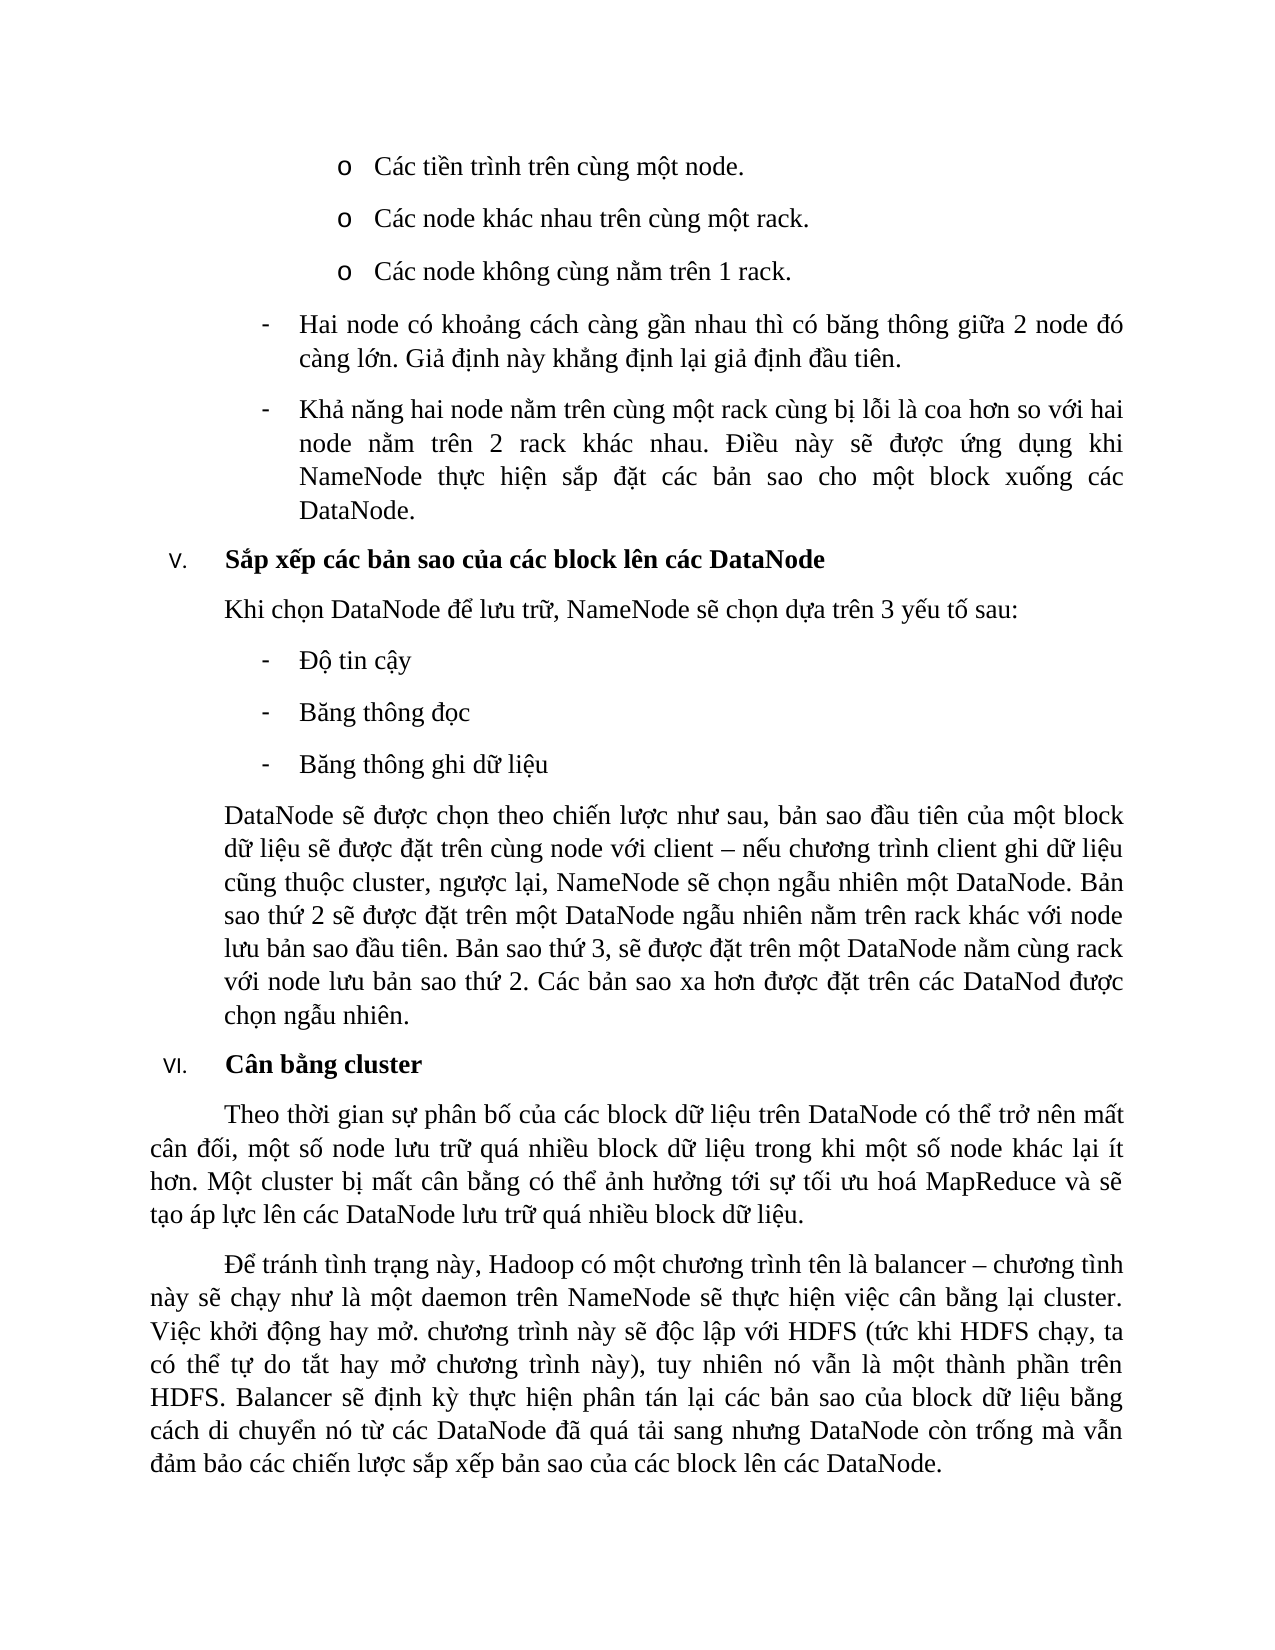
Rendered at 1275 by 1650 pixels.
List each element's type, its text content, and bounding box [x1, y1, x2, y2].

list Sắp xếp các bản sao của các block lên các DataNode [187, 544, 1125, 575]
list Băng thông đọc [261, 695, 1125, 728]
list Hai node có khoảng cách càng gần nhau thì có băng thông giữa 2 node đó càng lớn. Giả định này khẳng định lại giả định đầu tiên. [261, 307, 1125, 373]
text Để tránh tình trạng này, Hadoop có một chương trình tên là balancer – chương tình này sẽ chạy như là một daemon trên NameNode sẽ thực hiện việc cân bằng lại cluster. Việc khởi động hay mở. chương trình này sẽ độc lập với HDFS (tức khi HDFS chạy, ta có thể tự do tắt hay mở chương trình này), tuy nhiên nó vẫn là một thành phần trên HDFS. Balancer sẽ định kỳ thực hiện phân tán lại các bản sao của block dữ liệu bằng cách di chuyển nó từ các DataNode đã quá tải sang nhưng DataNode còn trống mà vẫn đảm bảo các chiến lược sắp xếp bản sao của các block lên các DataNode. [150, 1248, 1125, 1479]
list Băng thông ghi dữ liệu [261, 747, 1125, 780]
list Các tiền trình trên cùng một node. [336, 150, 1125, 183]
list Độ tin cậy [261, 643, 1125, 676]
list Các node khác nhau trên cùng một rack. [336, 202, 1125, 236]
text DataNode sẽ được chọn theo chiến lược như sau, bản sao đầu tiên của một block dữ liệu sẽ được đặt trên cùng node với client – nếu chương trình client ghi dữ liệu cũng thuộc cluster, ngược lại, NameNode sẽ chọn ngẫu nhiên một DataNode. Bản sao thứ 2 sẽ được đặt trên một DataNode ngẫu nhiên nằm trên rack khác với node lưu bản sao đầu tiên. Bản sao thứ 3, sẽ được đặt trên một DataNode nằm cùng rack với node lưu bản sao thứ 2. Các bản sao xa hơn được đặt trên các DataNod được chọn ngẫu nhiên. [224, 799, 1125, 1030]
list Cân bằng cluster [187, 1049, 1125, 1080]
list Khả năng hai node nằm trên cùng một rack cùng bị lỗi là coa hơn so với hai node nằm trên 2 rack khác nhau. Điều này sẽ được ứng dụng khi NameNode thực hiện sắp đặt các bản sao cho một block xuống các DataNode. [261, 392, 1125, 525]
list Các node không cùng nằm trên 1 rack. [336, 255, 1125, 288]
text Theo thời gian sự phân bố của các block dữ liệu trên DataNode có thể trở nên mất cân đối, một số node lưu trữ quá nhiều block dữ liệu trong khi một số node khác lại ít hơn. Một cluster bị mất cân bằng có thể ảnh hưởng tới sự tối ưu hoá MapReduce và sẽ tạo áp lực lên các DataNode lưu trữ quá nhiều block dữ liệu. [150, 1098, 1125, 1229]
text Khi chọn DataNode để lưu trữ, NameNode sẽ chọn dựa trên 3 yếu tố sau: [150, 593, 1125, 625]
